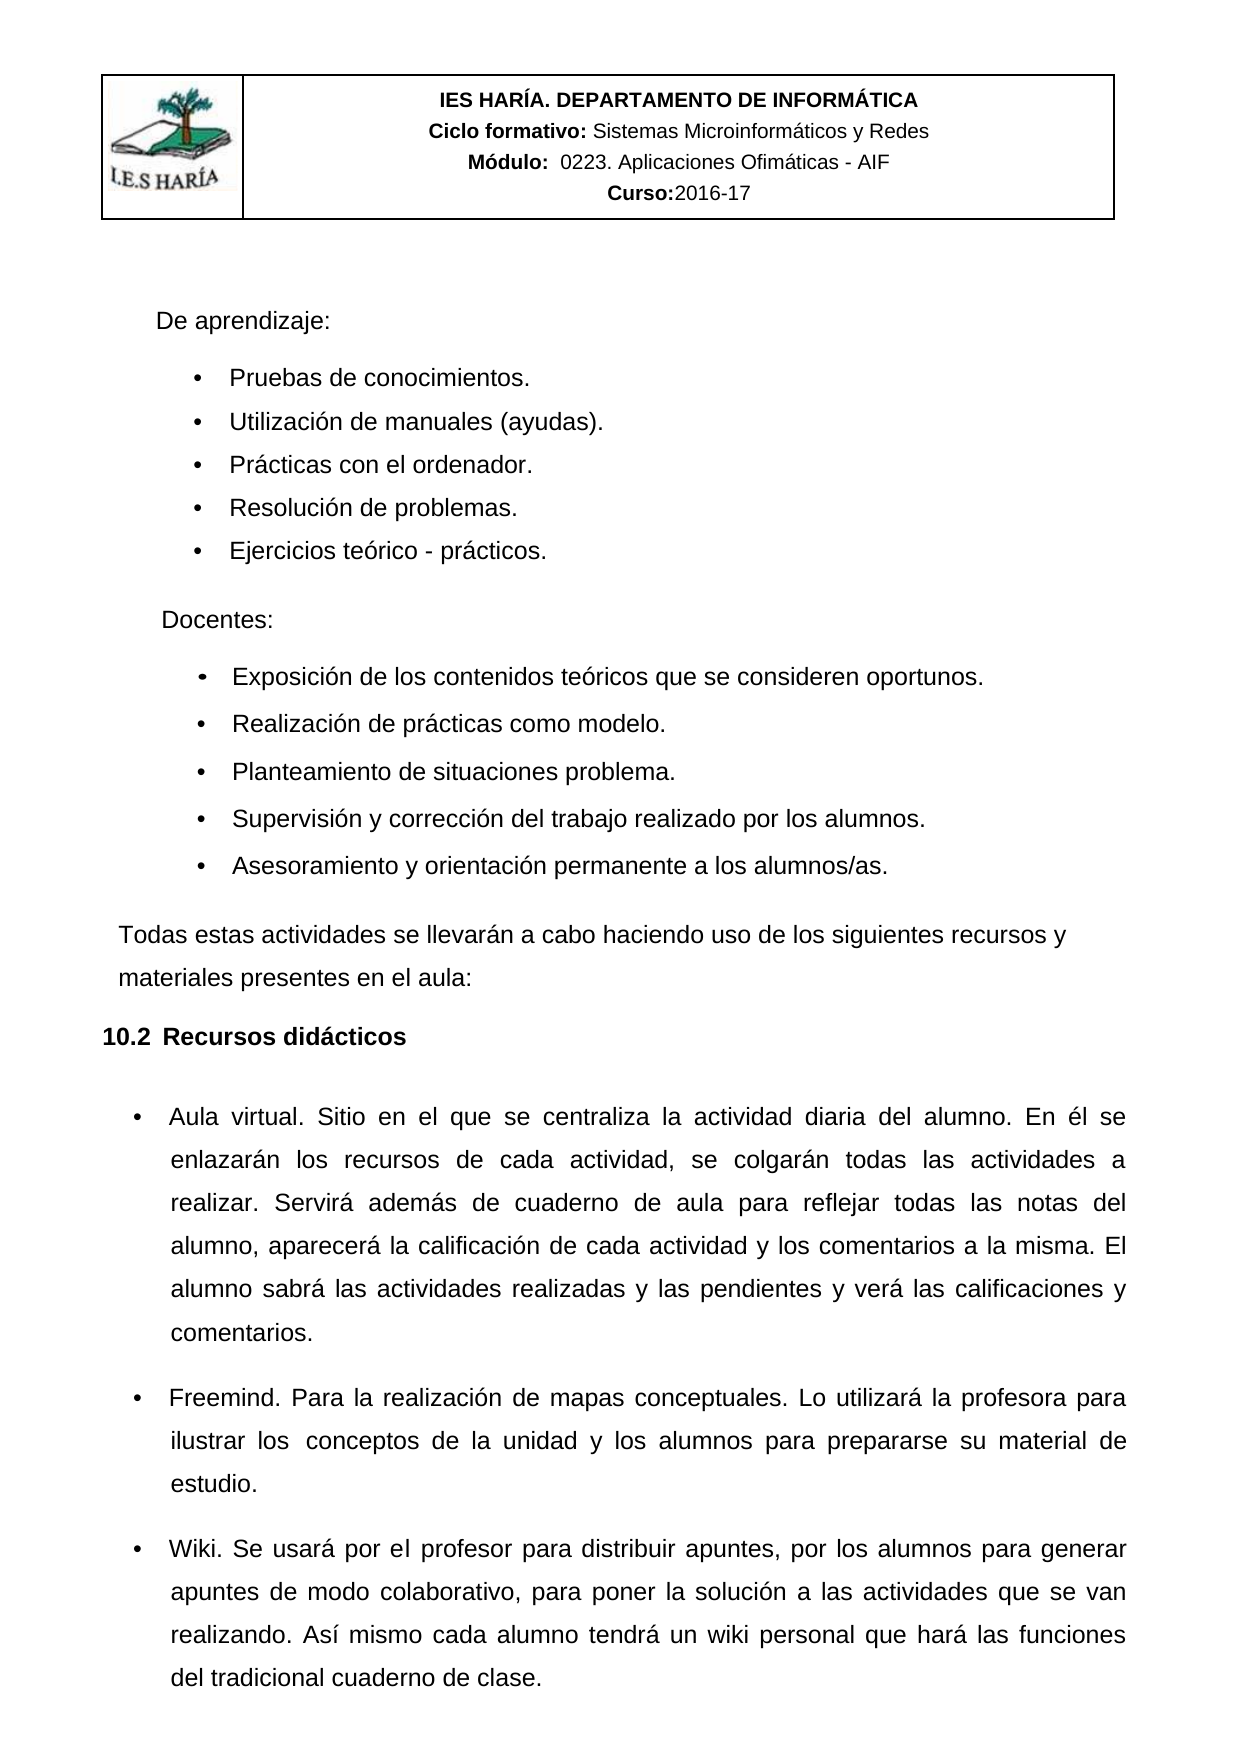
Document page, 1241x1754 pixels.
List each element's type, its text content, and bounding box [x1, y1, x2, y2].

text • Resolución de problemas. [193, 493, 1138, 522]
text • Utilización de manuales (ayudas). [193, 407, 1138, 435]
text • Ejercicios teórico - prácticos. [193, 536, 1138, 565]
text • Pruebas de conocimientos. [193, 363, 1138, 392]
picture [107, 81, 238, 191]
text Todas estas actividades se llevarán a cabo haciendo uso de los siguientes recursos y materiales presentes en el aula: [118, 920, 1072, 992]
text • Freemind. Para la realización de mapas conceptuales. Lo utilizará la profesora para ilustrar los conceptos de la unidad y los alumnos para prepararse su material de estudio. [133, 1383, 1127, 1498]
text • Wiki. Se usará por el profesor para distribuir apuntes, por los alumnos para generar apuntes de modo colaborativo, para poner la solución a las actividades que se van realizando. Así mismo cada alumno tendrá un wiki personal que hará las funciones del tradicional cuaderno de clase. [133, 1534, 1127, 1692]
text • Planteamiento de situaciones problema. [197, 757, 1138, 785]
text • Supervisión y corrección del trabajo realizado por los alumnos. [197, 804, 1138, 833]
text • Realización de prácticas como modelo. [197, 709, 1138, 737]
text De aprendizaje: [156, 306, 1138, 334]
text • Exposición de los contenidos teóricos que se consideren oportunos. [197, 661, 1138, 690]
text • Asesoramiento y orientación permanente a los alumnos/as. [197, 851, 1138, 879]
text • Aula virtual. Sitio en el que se centraliza la actividad diaria del alumno. En él se enlazarán los recursos de cada actividad, se colgarán todas las actividades a realizar. Servirá además de cuaderno de aula para reflejar todas las notas del alumno, aparecerá la calificación de cada actividad y los comentarios a la misma. El alumno sabrá las actividades realizadas y las pendientes y verá las calificaciones y comentarios. [133, 1102, 1127, 1346]
text • Prácticas con el ordenador. [193, 450, 1138, 478]
text 10.2 Recursos didácticos [102, 1022, 1138, 1051]
text Docentes: [161, 605, 1138, 634]
